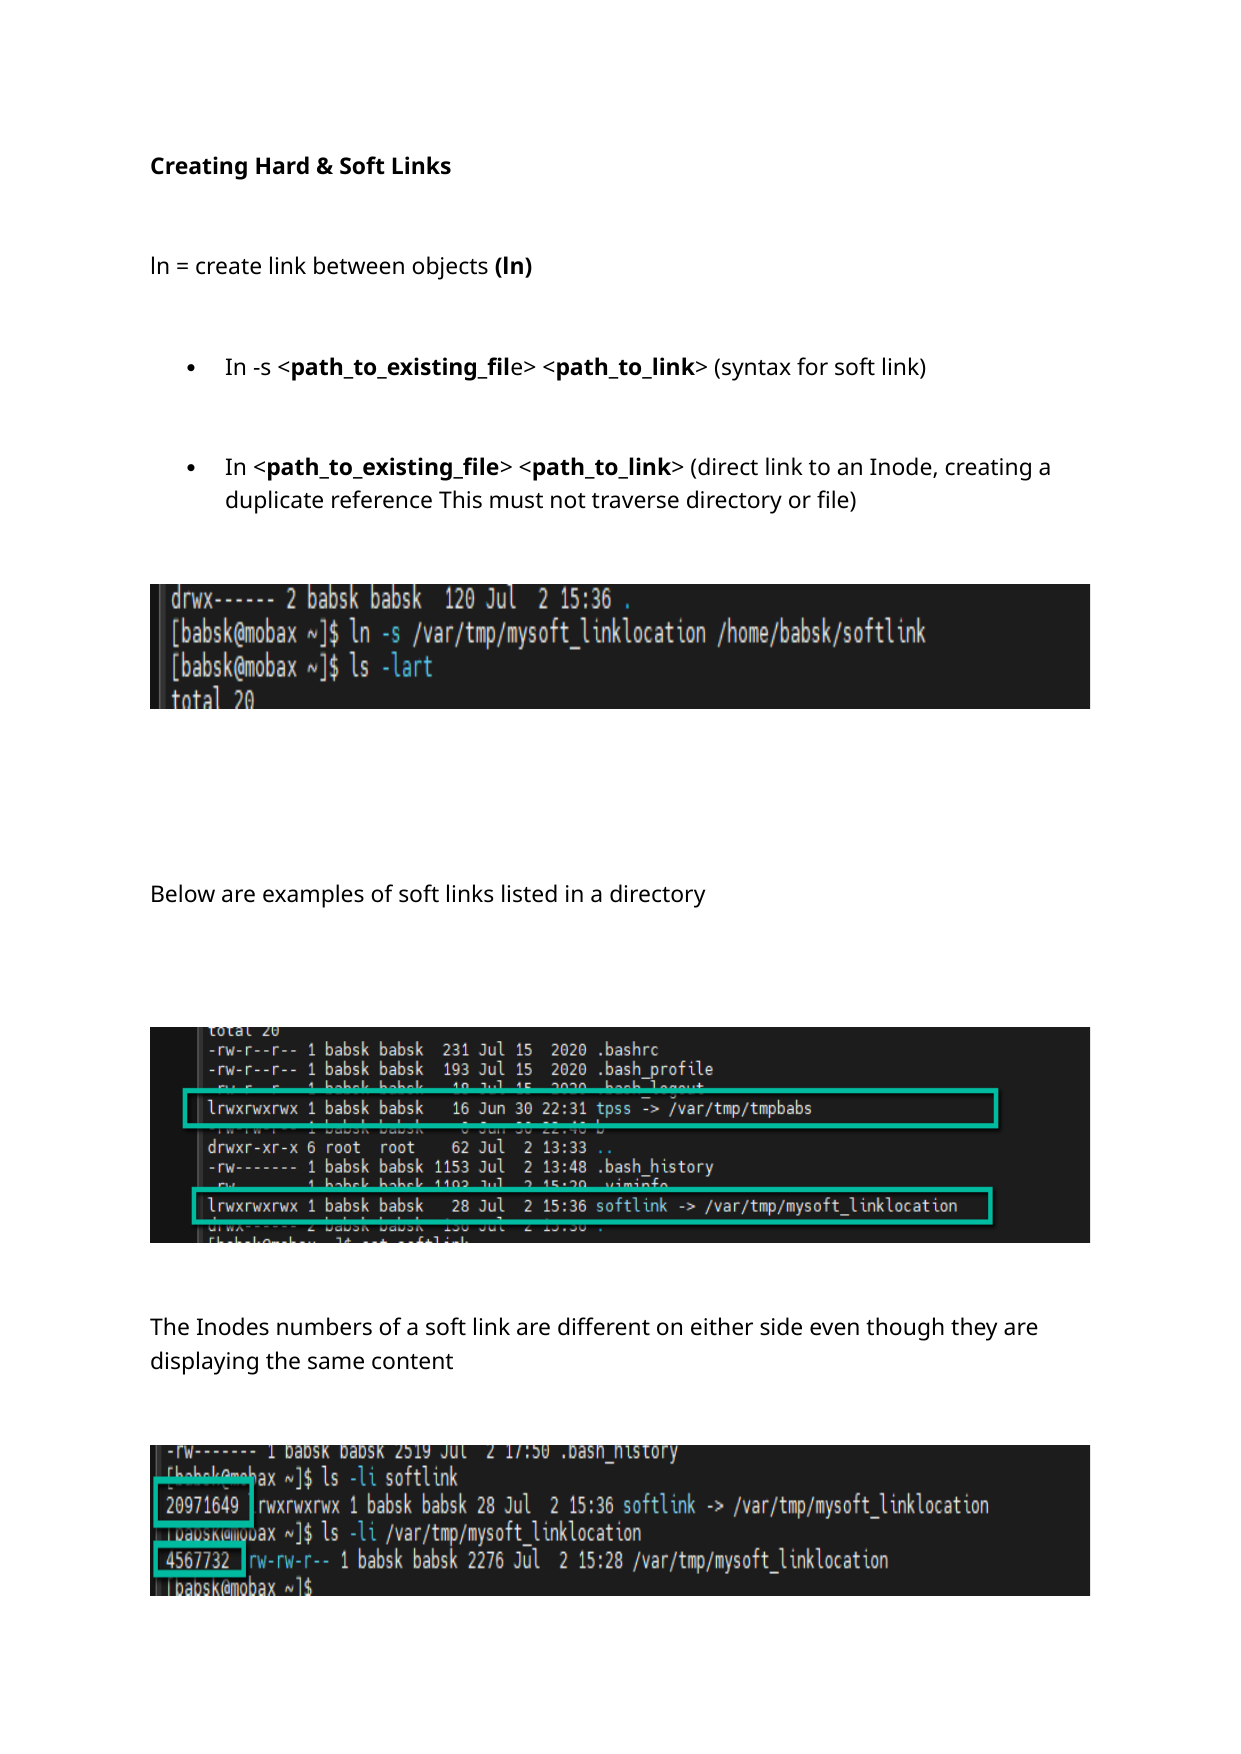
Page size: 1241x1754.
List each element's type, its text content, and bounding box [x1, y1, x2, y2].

text The Inodes numbers of a soft link are different on either side even though they are displaying the same content [150, 1311, 1090, 1376]
text Below are examples of soft links listed in a directory [150, 878, 1090, 909]
list In -s <path_to_existing_file> <path_to_link> (syntax for soft link) [187, 350, 1090, 382]
list In <path_to_existing_file> <path_to_link> (direct link to an Inode, creating a duplicate reference This must not traverse directory or file) [187, 451, 1090, 515]
text ln = create link between objects (ln) [150, 250, 1090, 281]
text Creating Hard & Soft Links [150, 150, 1090, 181]
